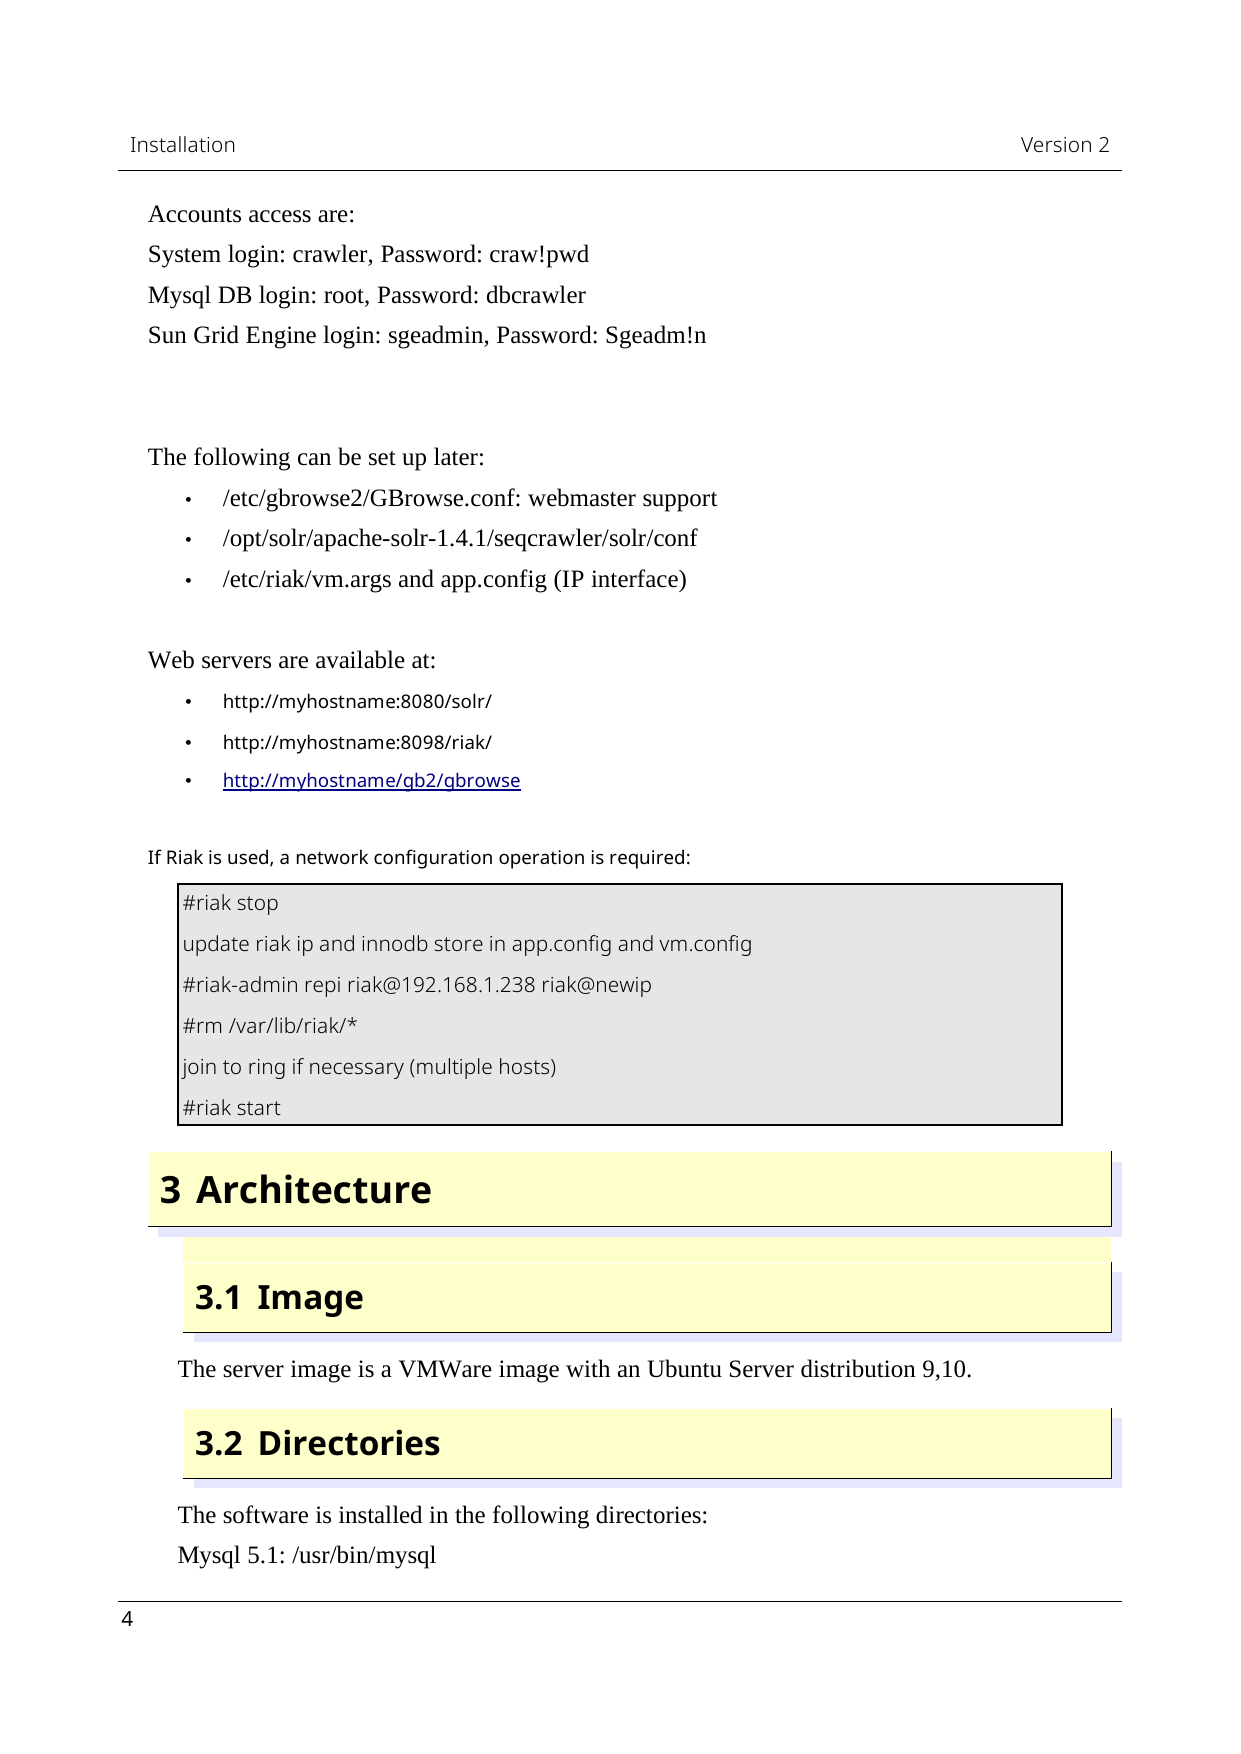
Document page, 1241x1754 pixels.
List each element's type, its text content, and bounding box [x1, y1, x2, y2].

text #riak-admin repi riak@192.168.1.238 riak@newip [179, 965, 1061, 998]
text Accounts access are: [148, 200, 1122, 228]
text #riak start [179, 1088, 1061, 1124]
text System login: crawler, Password: craw!pwd [148, 240, 1122, 268]
text Sun Grid Engine login: sgeadmin, Password: Sgeadm!n [148, 321, 1122, 349]
text The following can be set up later: [148, 443, 1122, 471]
list /etc/riak/vm.args and app.config (IP interface) [185, 564, 1122, 592]
text #rm /var/lib/riak/* [179, 1006, 1061, 1039]
text #riak stop [179, 885, 1061, 916]
text update riak ip and innodb store in app.config and vm.config [179, 924, 1061, 957]
list http://myhostname:8098/riak/ [185, 727, 1122, 754]
list /opt/solr/apache-solr-1.4.1/seqcrawler/solr/conf [185, 524, 1122, 552]
text If Riak is used, a network configuration operation is required: [148, 844, 1122, 870]
list http://myhostname:8080/solr/ [185, 686, 1122, 714]
subtitle Image [184, 1263, 1111, 1332]
subtitle Architecture [149, 1152, 1111, 1226]
text The software is installed in the following directories: [177, 1501, 1122, 1529]
subtitle Directories [184, 1409, 1111, 1478]
text Mysql 5.1: /usr/bin/mysql [177, 1541, 1122, 1569]
text Web servers are available at: [148, 646, 1122, 673]
text Mysql DB login: root, Password: dbcrawler [148, 281, 1122, 309]
list /etc/gbrowse2/GBrowse.conf: webmaster support [185, 483, 1122, 511]
list http://myhostname/gb2/gbrowse [185, 767, 1122, 793]
text The server image is a VMWare image with an Ubuntu Server distribution 9,10. [177, 1355, 1122, 1383]
text join to ring if necessary (multiple hosts) [179, 1047, 1061, 1080]
